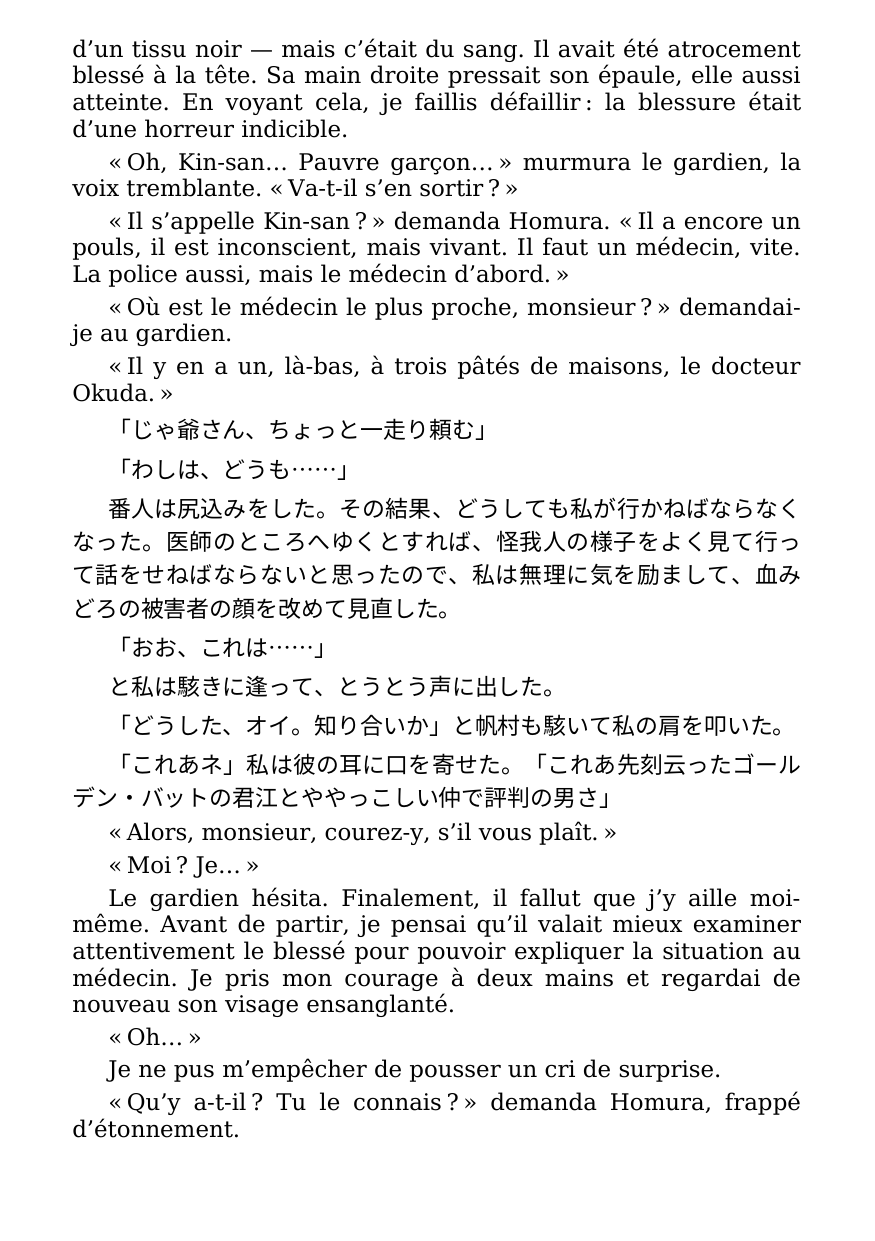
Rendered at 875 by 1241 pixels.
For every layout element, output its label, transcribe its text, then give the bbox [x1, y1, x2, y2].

text « Il s’appelle Kin-san ? » demanda Homura. « Il a encore un pouls, il est inconscient, mais vivant. Il faut un médecin, vite. La police aussi, mais le médecin d’abord. » [72, 208, 802, 288]
text « Oh, Kin-san… Pauvre garçon… » murmura le gardien, la voix tremblante. « Va-t-il s’en sortir ? » [72, 149, 802, 202]
text « Oh… » [72, 1024, 802, 1051]
text 番人は尻込みをした。その結果、どうしても私が行かねばならなくなった。医師のところへゆくとすれば、怪我人の様子をよく見て行って話をせねばならないと思ったので、私は無理に気を励まして、血みどろの被害者の顔を改めて見直した。 [72, 491, 802, 624]
text 「わしは、どうも……」 [72, 452, 802, 485]
text 「これあネ」私は彼の耳に口を寄せた。「これあ先刻云ったゴールデン・バットの君江とややっこしい仲で評判の男さ」 [72, 747, 802, 813]
text « Moi ? Je… » [72, 852, 802, 879]
text 「じゃ爺さん、ちょっと一走り頼む」 [72, 412, 802, 446]
text « Qu’y a-t-il ? Tu le connais ? » demanda Homura, frappé d’étonnement. [72, 1089, 802, 1142]
text Je ne pus m’empêcher de pousser un cri de surprise. [72, 1057, 802, 1083]
text 「おお、これは……」 [72, 629, 802, 663]
text Le gardien hésita. Finalement, il fallut que j’y aille moi-même. Avant de partir, je pensai qu’il valait mieux examiner attentivement le blessé pour pouvoir expliquer la situation au médecin. Je pris mon courage à deux mains et regardai de nouveau son visage ensanglanté. [72, 885, 802, 1018]
text « Alors, monsieur, courez-y, s’il vous plaît. » [72, 819, 802, 846]
text « Où est le médecin le plus proche, monsieur ? » demandai-je au gardien. [72, 294, 802, 347]
text と私は駭きに逢って、とうとう声に出した。 [72, 669, 802, 702]
text « Il y en a un, là-bas, à trois pâtés de maisons, le docteur Okuda. » [72, 353, 802, 406]
text 「どうした、オイ。知り合いか」と帆村も駭いて私の肩を叩いた。 [72, 708, 802, 741]
text d’un tissu noir — mais c’était du sang. Il avait été atrocement blessé à la tête. Sa main droite pressait son épaule, elle aussi atteinte. En voyant cela, je faillis défaillir : la blessure était d’une horreur indicible. [72, 36, 802, 143]
